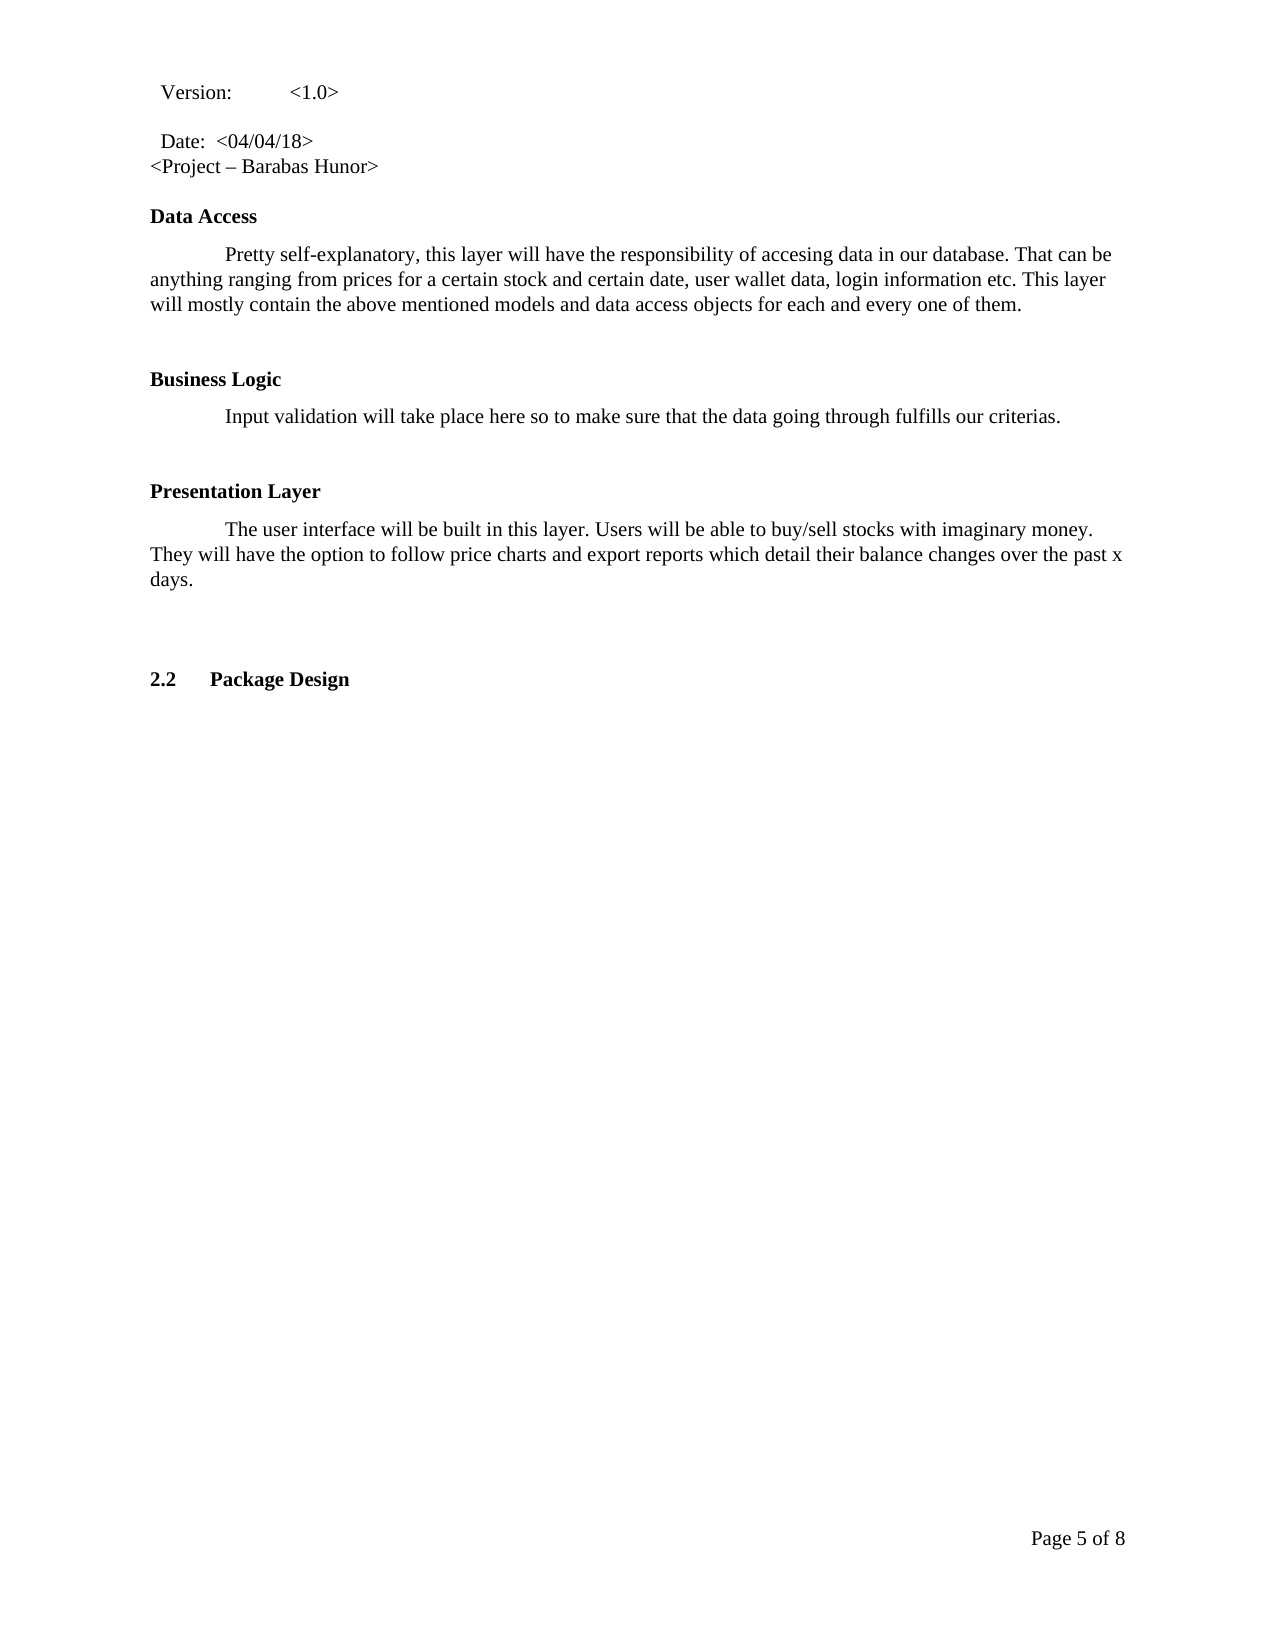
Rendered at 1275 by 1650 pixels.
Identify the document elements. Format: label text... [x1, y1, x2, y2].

subtitle Package Design [150, 666, 1125, 691]
text The user interface will be built in this layer. Users will be able to buy/sell stocks with imaginary money. They will have the option to follow price charts and export reports which detail their balance changes over the past x days. [150, 516, 1125, 591]
text Pretty self-explanatory, this layer will have the responsibility of accesing data in our database. That can be anything ranging from prices for a certain stock and certain date, user wallet data, login information etc. This layer will mostly contain the above mentioned models and data access objects for each and every one of them. [150, 241, 1125, 316]
text Presentation Layer [150, 478, 1125, 503]
text Input validation will take place here so to make sure that the data going through fulfills our criterias. [150, 403, 1125, 428]
text Data Access [150, 203, 1125, 228]
text Business Logic [150, 366, 1125, 391]
